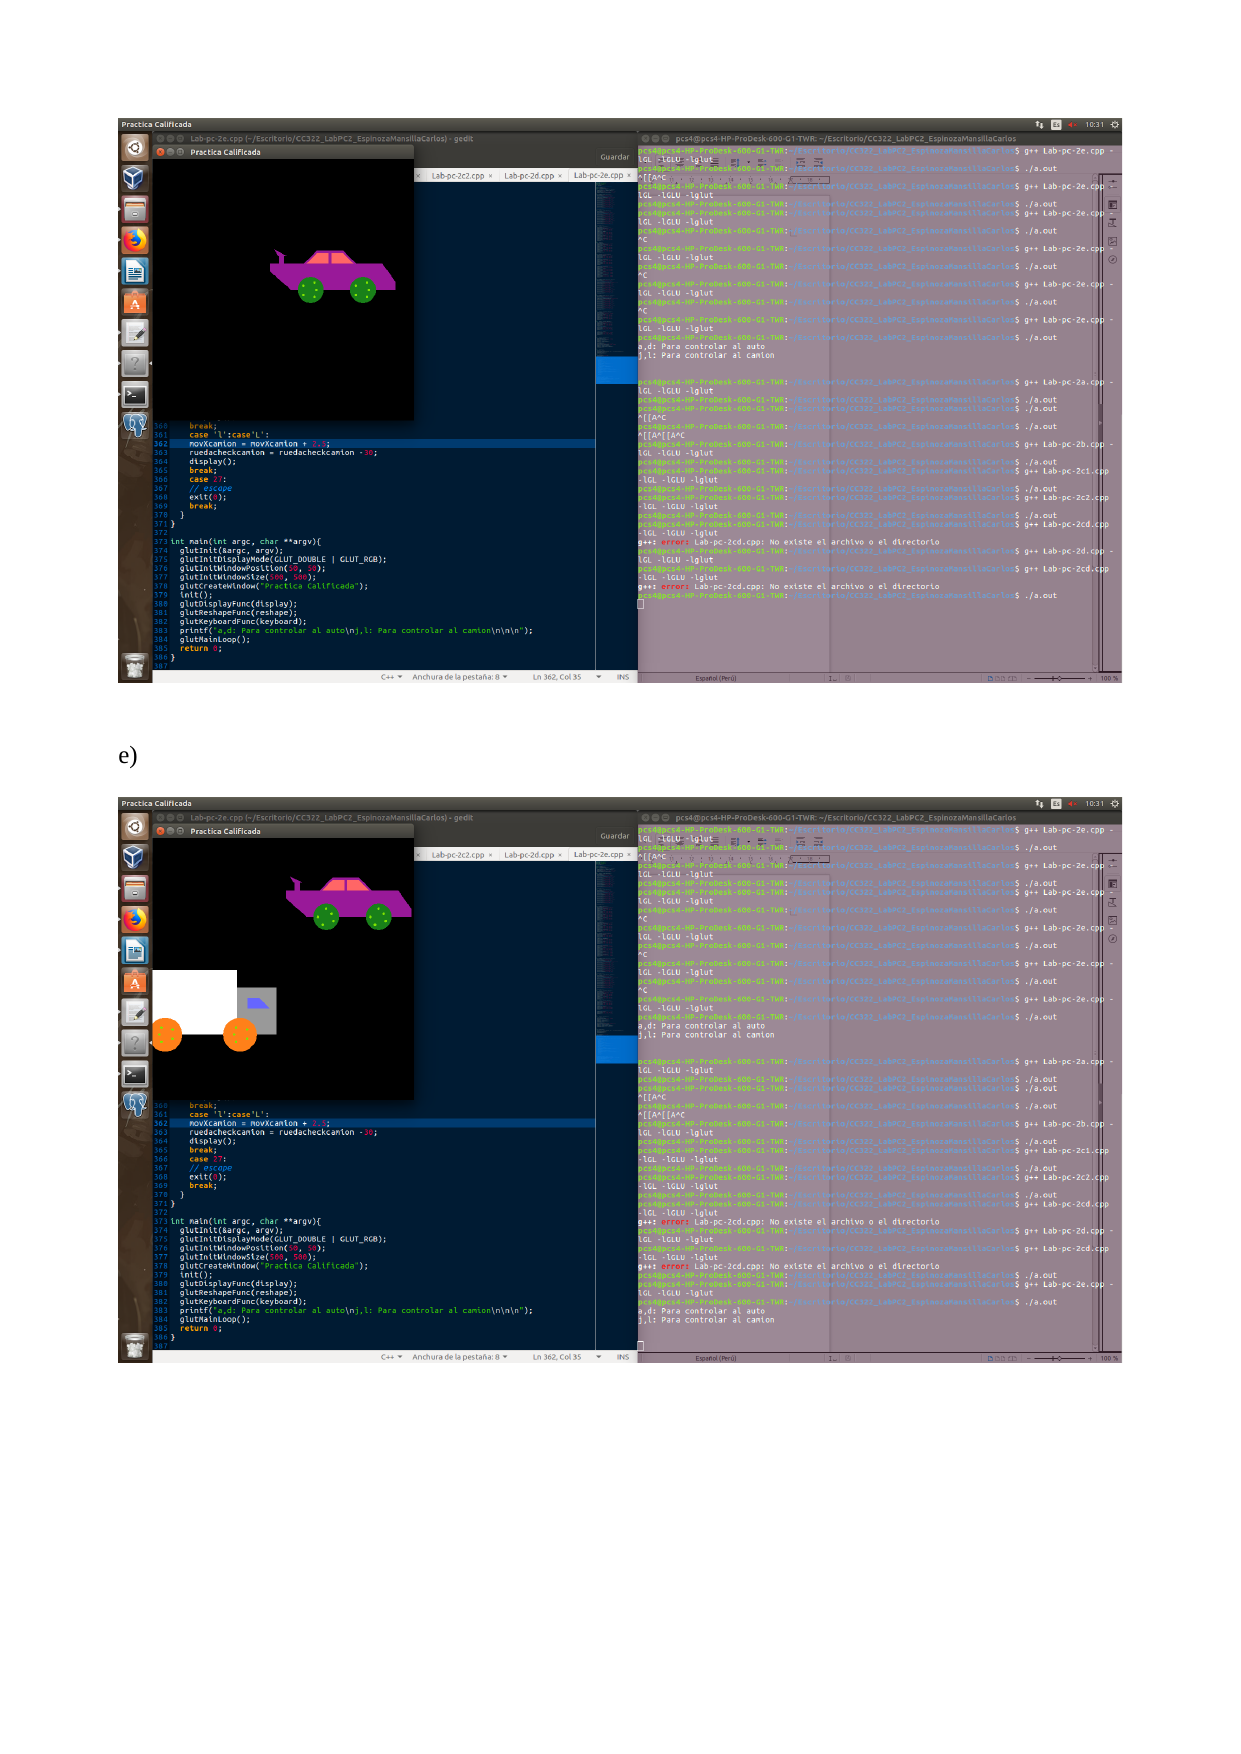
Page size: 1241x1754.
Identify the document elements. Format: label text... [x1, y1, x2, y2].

picture [118, 797, 1123, 1363]
text e) [118, 740, 1122, 769]
picture [118, 118, 1123, 683]
